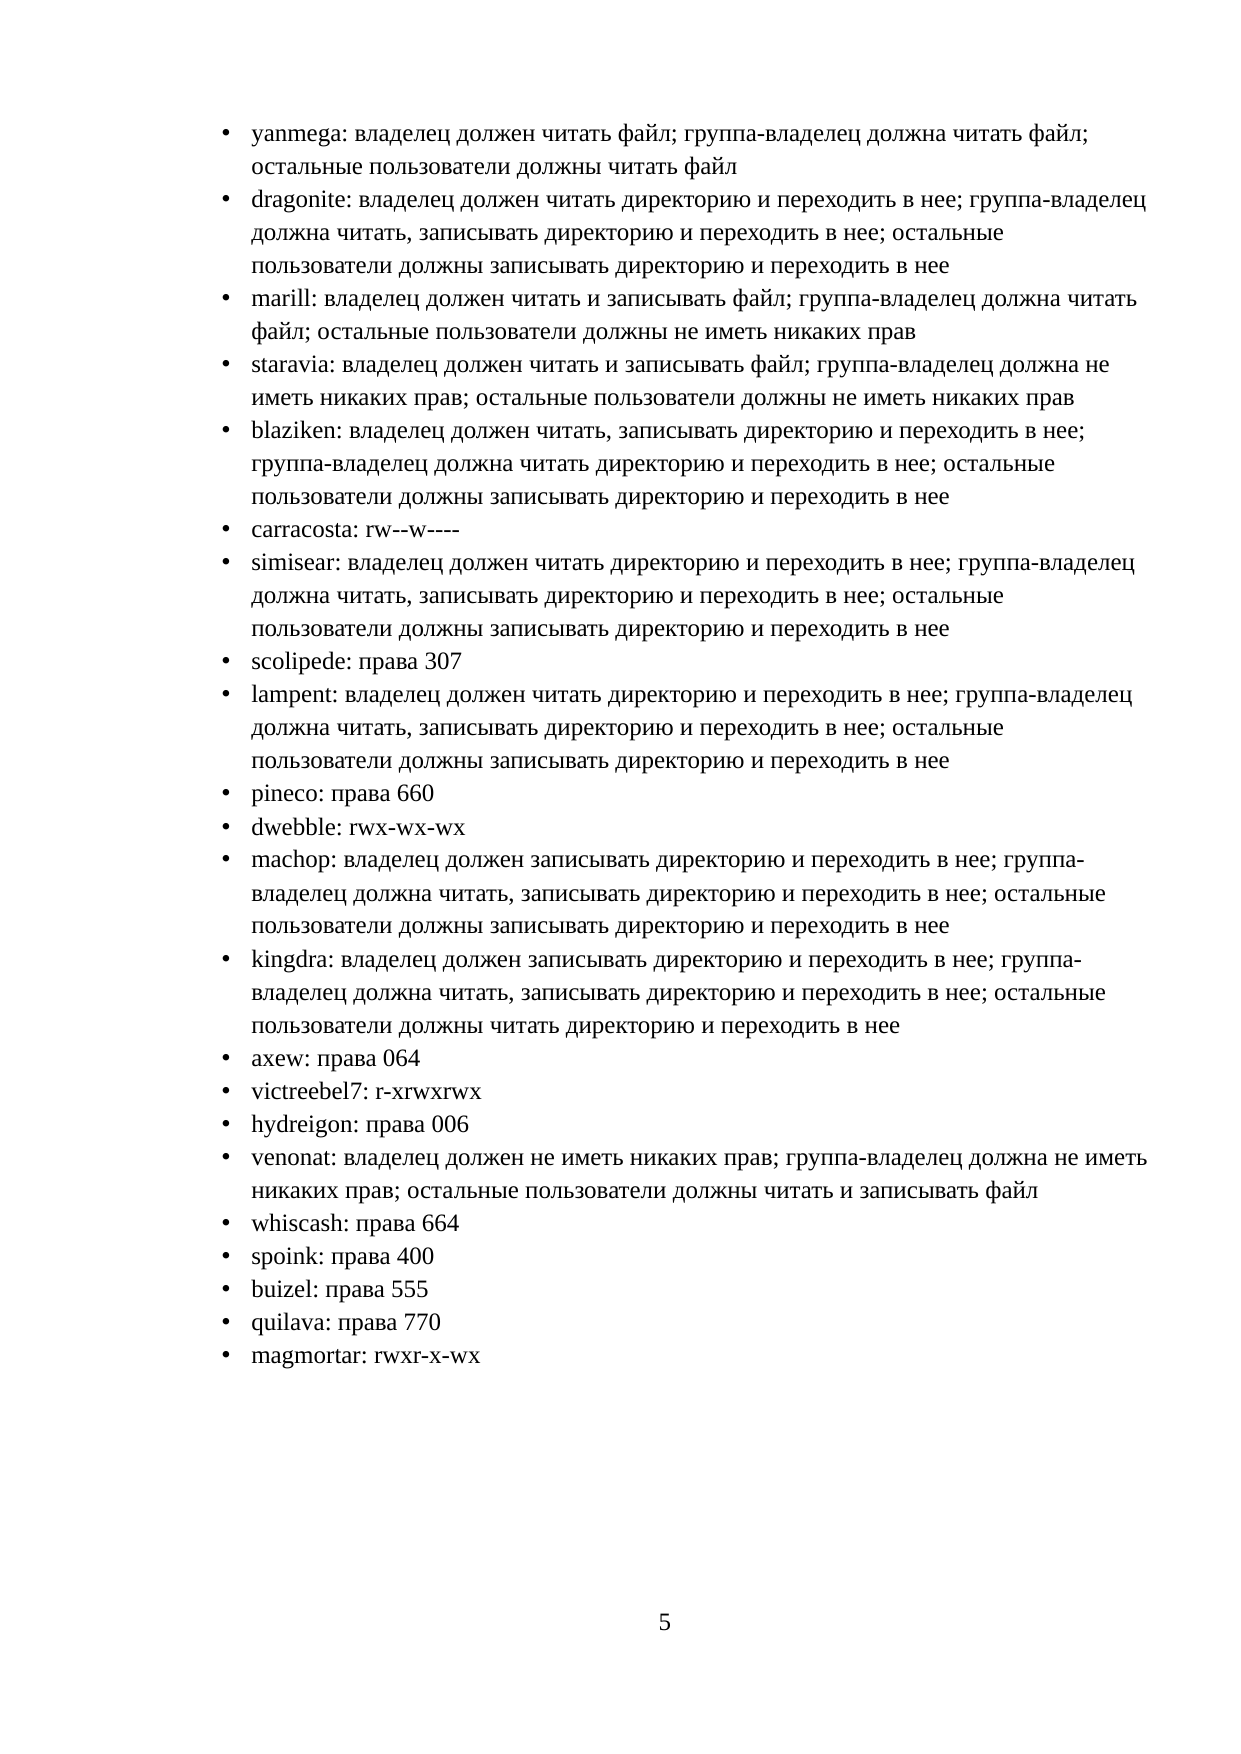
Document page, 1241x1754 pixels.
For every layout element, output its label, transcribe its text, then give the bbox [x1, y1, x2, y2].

list quilava: права 770 [222, 1307, 1152, 1336]
list yanmega: владелец должен читать файл; группа-владелец должна читать файл; остальные пользователи должны читать файл [222, 118, 1152, 180]
list carracosta: rw--w---- [222, 514, 1152, 543]
list blaziken: владелец должен читать, записывать директорию и переходить в нее; группа-владелец должна читать директорию и переходить в нее; остальные пользователи должны записывать директорию и переходить в нее [222, 415, 1152, 510]
list hydreigon: права 006 [222, 1109, 1152, 1137]
list buizel: права 555 [222, 1274, 1152, 1303]
list marill: владелец должен читать и записывать файл; группа-владелец должна читать файл; остальные пользователи должны не иметь никаких прав [222, 283, 1152, 345]
list venonat: владелец должен не иметь никаких прав; группа-владелец должна не иметь никаких прав; остальные пользователи должны читать и записывать файл [222, 1142, 1152, 1203]
list staravia: владелец должен читать и записывать файл; группа-владелец должна не иметь никаких прав; остальные пользователи должны не иметь никаких прав [222, 349, 1152, 411]
list dwebble: rwx-wx-wx [222, 812, 1152, 840]
list kingdra: владелец должен записывать директорию и переходить в нее; группа-владелец должна читать, записывать директорию и переходить в нее; остальные пользователи должны читать директорию и переходить в нее [222, 944, 1152, 1038]
list victreebel7: r-xrwxrwx [222, 1076, 1152, 1104]
list pineco: права 660 [222, 778, 1152, 807]
list lampent: владелец должен читать директорию и переходить в нее; группа-владелец должна читать, записывать директорию и переходить в нее; остальные пользователи должны записывать директорию и переходить в нее [222, 679, 1152, 774]
list whiscash: права 664 [222, 1208, 1152, 1237]
list simisear: владелец должен читать директорию и переходить в нее; группа-владелец должна читать, записывать директорию и переходить в нее; остальные пользователи должны записывать директорию и переходить в нее [222, 547, 1152, 642]
list dragonite: владелец должен читать директорию и переходить в нее; группа-владелец должна читать, записывать директорию и переходить в нее; остальные пользователи должны записывать директорию и переходить в нее [222, 184, 1152, 279]
list axew: права 064 [222, 1043, 1152, 1071]
list scolipede: права 307 [222, 646, 1152, 675]
list spoink: права 400 [222, 1241, 1152, 1269]
list machop: владелец должен записывать директорию и переходить в нее; группа-владелец должна читать, записывать директорию и переходить в нее; остальные пользователи должны записывать директорию и переходить в нее [222, 844, 1152, 939]
list magmortar: rwxr-x-wx [222, 1340, 1152, 1369]
